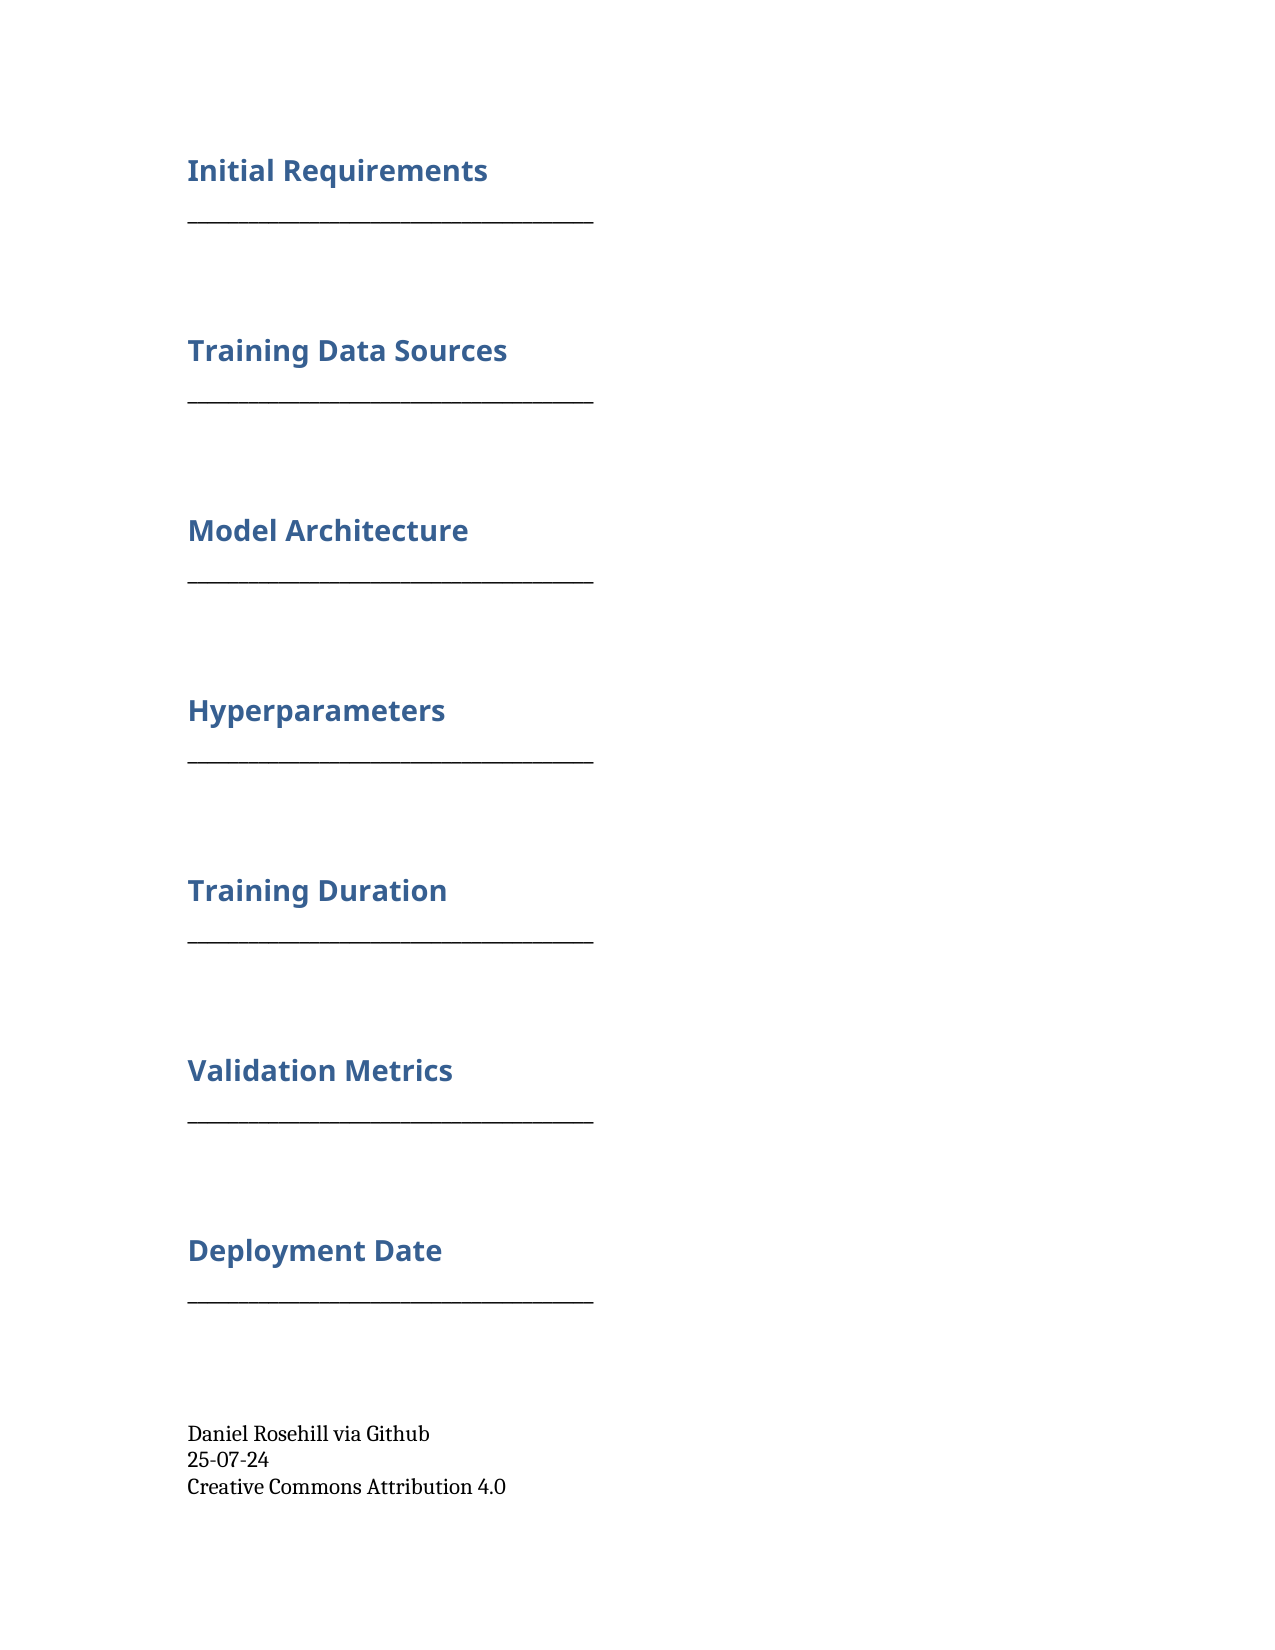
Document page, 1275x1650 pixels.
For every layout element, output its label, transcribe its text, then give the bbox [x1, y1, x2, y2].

subtitle Training Data Sources [187, 330, 1087, 370]
subtitle Hyperparameters [187, 690, 1087, 730]
subtitle Training Duration [187, 870, 1087, 910]
text ________________________________________ [187, 1276, 1087, 1307]
text ________________________________________ [187, 1096, 1087, 1127]
text ________________________________________ [187, 376, 1087, 407]
subtitle Initial Requirements [187, 150, 1087, 190]
text ________________________________________ [187, 736, 1087, 767]
subtitle Validation Metrics [187, 1050, 1087, 1090]
text ________________________________________ [187, 556, 1087, 587]
text ________________________________________ [187, 196, 1087, 227]
text ________________________________________ [187, 916, 1087, 947]
subtitle Deployment Date [187, 1230, 1087, 1270]
subtitle Model Architecture [187, 510, 1087, 550]
